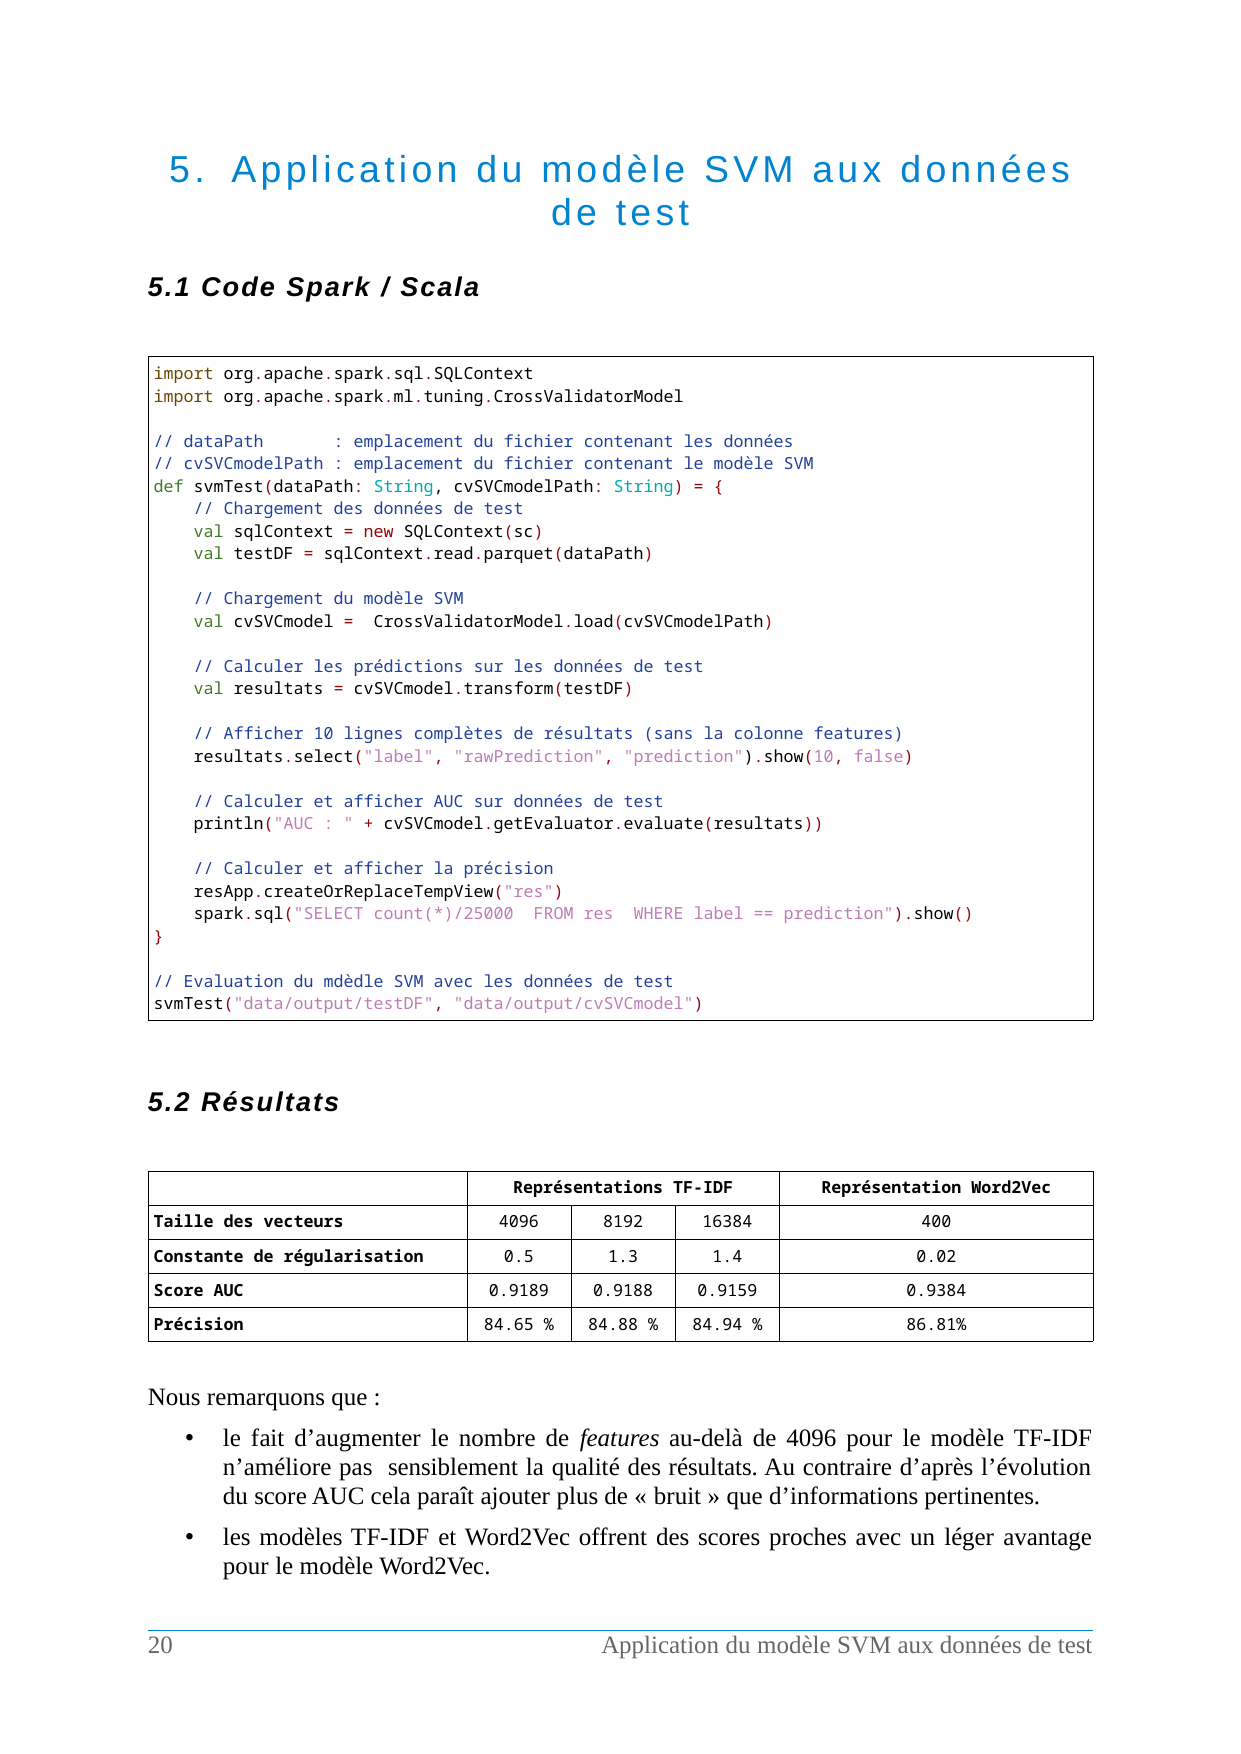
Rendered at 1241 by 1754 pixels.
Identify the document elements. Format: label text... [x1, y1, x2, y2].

list le fait d’augmenter le nombre de features au-delà de 4096 pour le modèle TF-IDF n’améliore pas sensiblement la qualité des résultats. Au contraire d’après l’évolution du score AUC cela paraît ajouter plus de « bruit » que d’informations pertinentes. [185, 1423, 1093, 1510]
table_cell Précision [149, 1308, 467, 1341]
text Nous remarquons que : [148, 1382, 1093, 1411]
table_cell 4096 [468, 1206, 571, 1239]
subtitle 5.2 Résultats [148, 1086, 1093, 1117]
table_header Représentations TF-IDF [468, 1172, 779, 1204]
table_cell 16384 [676, 1206, 779, 1239]
table_cell Constante de régularisation [149, 1240, 467, 1273]
table_cell 84.94 % [676, 1308, 779, 1341]
table_header [149, 1172, 467, 1204]
table_cell 8192 [572, 1206, 675, 1239]
table_cell 1.4 [676, 1240, 779, 1273]
table_cell 84.88 % [572, 1308, 675, 1341]
list les modèles TF-IDF et Word2Vec offrent des scores proches avec un léger avantage pour le modèle Word2Vec. [185, 1522, 1093, 1580]
table_cell 84.65 % [468, 1308, 571, 1341]
table_cell 0.9189 [468, 1274, 571, 1307]
subtitle 5.1 Code Spark / Scala [148, 271, 1093, 302]
table_cell 0.9384 [780, 1274, 1093, 1307]
table_cell 400 [780, 1206, 1093, 1239]
table_cell 0.5 [468, 1240, 571, 1273]
table_cell 0.9188 [572, 1274, 675, 1307]
table_cell 0.9159 [676, 1274, 779, 1307]
table_header Représentation Word2Vec [780, 1172, 1093, 1204]
table_cell Taille des vecteurs [149, 1206, 467, 1239]
table_header import org.apache.spark.sql.SQLContext import org.apache.spark.ml.tuning.CrossValidatorModel // dataPath : emplacement du fichier contenant les données // cvSVCmodelPath : emplacement du fichier contenant le modèle SVM def svmTest(dataPath: String, cvSVCmodelPath: String) = { // Chargement des données de test val sqlContext = new SQLContext(sc) val testDF = sqlContext.read.parquet(dataPath) // Chargement du modèle SVM val cvSVCmodel = CrossValidatorModel.load(cvSVCmodelPath) // Calculer les prédictions sur les données de test val resultats = cvSVCmodel.transform(testDF) // Afficher 10 lignes complètes de résultats (sans la colonne features) resultats.select("label", "rawPrediction", "prediction").show(10, false) // Calculer et afficher AUC sur données de test println("AUC : " + cvSVCmodel.getEvaluator.evaluate(resultats)) // Calculer et afficher la précision resApp.createOrReplaceTempView("res") spark.sql("SELECT count(*)/25000 FROM res WHERE label == prediction").show() } // Evaluation du mdèdle SVM avec les données de test svmTest("data/output/testDF", "data/output/cvSVCmodel") [149, 357, 1093, 1020]
table_cell 86.81% [780, 1308, 1093, 1341]
table_cell 0.02 [780, 1240, 1093, 1273]
table_cell 1.3 [572, 1240, 675, 1273]
subtitle Application du modèle SVM aux données de test [148, 148, 1093, 234]
table_cell Score AUC [149, 1274, 467, 1307]
